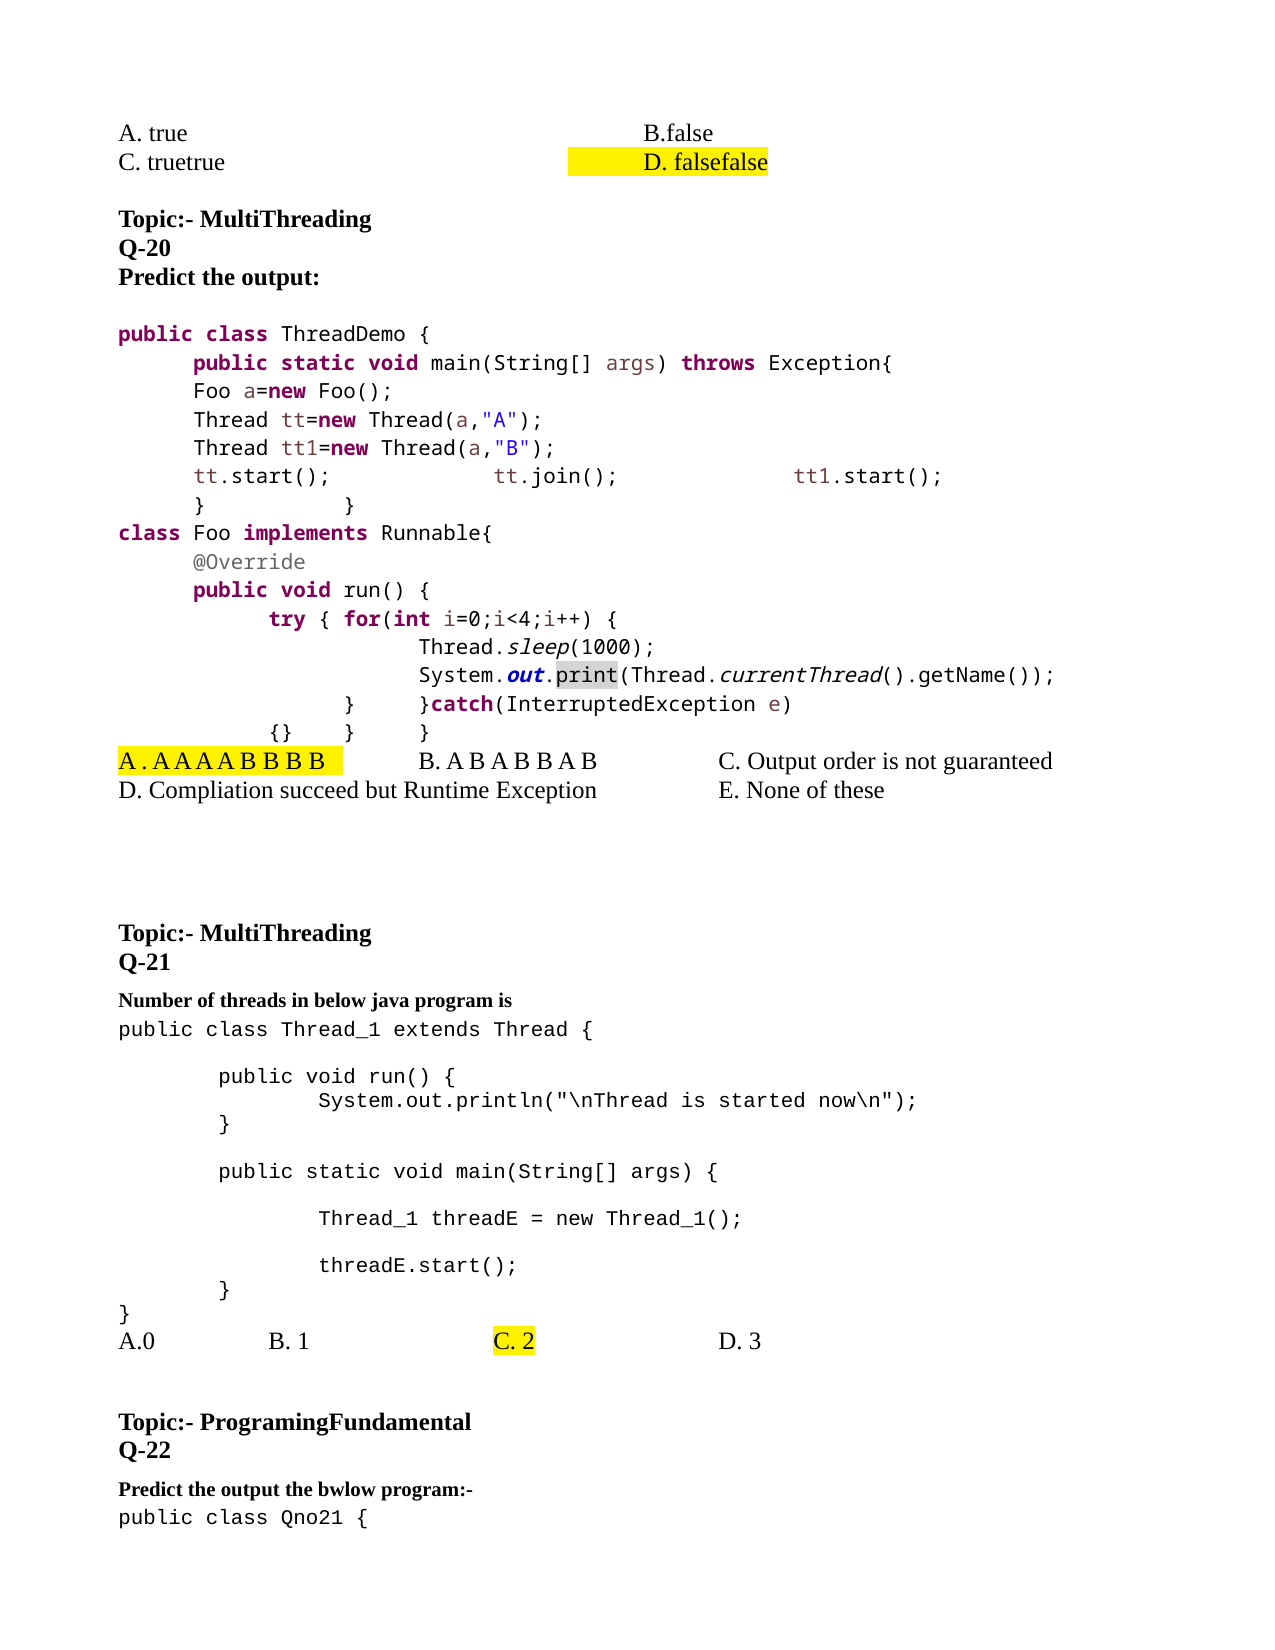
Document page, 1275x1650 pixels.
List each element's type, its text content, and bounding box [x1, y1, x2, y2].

text Foo a=new Foo(); [118, 376, 1157, 405]
text } }catch(InterruptedException e) [118, 689, 1157, 717]
text Thread tt1=new Thread(a,"B"); [118, 433, 1157, 462]
text public class Thread_1 extends Thread { [118, 1019, 1157, 1042]
text threadE.start(); [118, 1255, 1157, 1279]
text try { for(int i=0;i<4;i++) { [118, 604, 1157, 632]
text Topic:- ProgramingFundamental [118, 1407, 1157, 1436]
text Topic:- MultiThreading [118, 204, 1157, 233]
text Q-22 [118, 1436, 1157, 1464]
text public static void main(String[] args) throws Exception{ [118, 348, 1157, 376]
text public void run() { [118, 1066, 1157, 1090]
text A . A A A A B B B B B. A B A B B A B C. Output order is not guaranteed [118, 746, 1157, 775]
text Thread_1 threadE = new Thread_1(); [118, 1208, 1157, 1232]
text Thread tt=new Thread(a,"A"); [118, 405, 1157, 433]
text } [118, 1302, 1157, 1326]
text A.0 B. 1 C. 2 D. 3 [118, 1326, 1157, 1355]
text } [118, 1113, 1157, 1137]
text Topic:- MultiThreading [118, 918, 1157, 947]
text Predict the output: [118, 262, 1157, 291]
text class Foo implements Runnable{ [118, 518, 1157, 547]
text Thread.sleep(1000); [118, 632, 1157, 661]
subtitle Predict the output the bwlow program:- [118, 1477, 1157, 1501]
text public class ThreadDemo { [118, 319, 1157, 348]
text System.out.println("\nThread is started now\n"); [118, 1090, 1157, 1113]
text public class Qno21 { [118, 1507, 1157, 1531]
text System.out.print(Thread.currentThread().getName()); [118, 661, 1157, 689]
text A. true B.false C. truetrue D. falsefalse [118, 118, 1157, 176]
text } } [118, 490, 1157, 518]
text tt.start(); tt.join(); tt1.start(); [118, 462, 1157, 490]
subtitle Number of threads in below java program is [118, 988, 1157, 1012]
text Q-21 [118, 947, 1157, 976]
text Q-20 [118, 233, 1157, 262]
text } [118, 1279, 1157, 1302]
text {} } } [118, 717, 1157, 746]
text @Override [118, 547, 1157, 575]
text public static void main(String[] args) { [118, 1161, 1157, 1184]
text public void run() { [118, 575, 1157, 604]
text D. Compliation succeed but Runtime Exception E. None of these [118, 775, 1157, 803]
